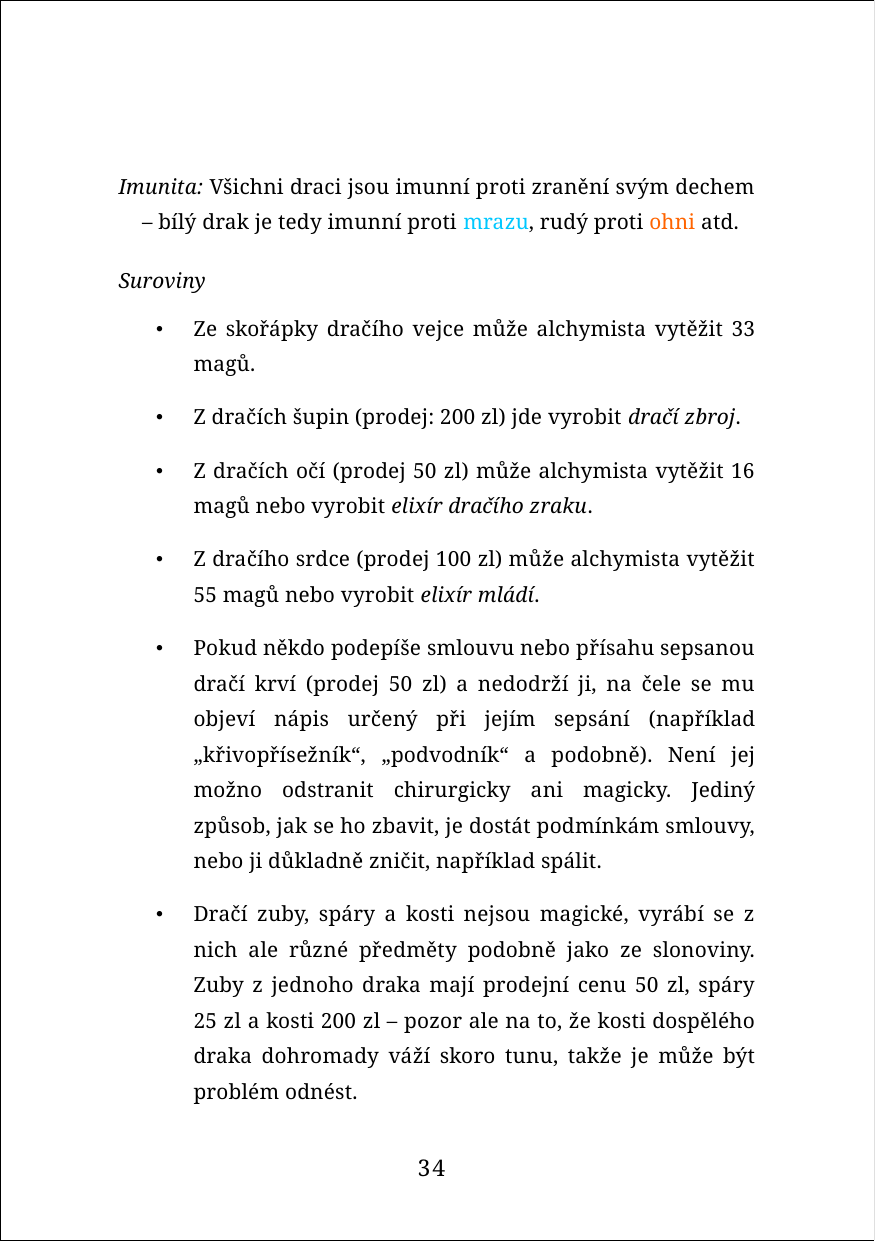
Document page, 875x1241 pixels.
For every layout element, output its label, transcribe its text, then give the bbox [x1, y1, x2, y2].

text Suroviny [118, 266, 756, 295]
list Z dračích očí (prodej 50 zl) může alchymista vytěžit 16 magů nebo vyrobit elixír dračího zraku. [156, 456, 756, 520]
text Imunita: Všichni draci jsou imunní proti zranění svým dechem – bílý drak je tedy imunní proti mrazu, rudý proti ohni atd. [118, 172, 756, 236]
list Z dračích šupin (prodej: 200 zl) jde vyrobit dračí zbroj. [156, 402, 756, 431]
list Dračí zuby, spáry a kosti nejsou magické, vyrábí se z nich ale různé předměty podobně jako ze slonoviny. Zuby z jednoho draka mají prodejní cenu 50 zl, spáry 25 zl a kosti 200 zl – pozor ale na to, že kosti dospělého draka dohromady váží skoro tunu, takže je může být problém odnést. [156, 899, 756, 1106]
list Ze skořápky dračího vejce může alchymista vytěžit 33 magů. [156, 314, 756, 378]
list Pokud někdo podepíše smlouvu nebo přísahu sepsanou dračí krví (prodej 50 zl) a nedodrží ji, na čele se mu objeví nápis určený při jejím sepsání (například „křivopřísežník“, „podvodník“ a podobně). Není jej možno odstranit chirurgicky ani magicky. Jediný způsob, jak se ho zbavit, je dostát podmínkám smlouvy, nebo ji důkladně zničit, například spálit. [156, 633, 756, 875]
list Z dračího srdce (prodej 100 zl) může alchymista vytěžit 55 magů nebo vyrobit elixír mládí. [156, 544, 756, 608]
